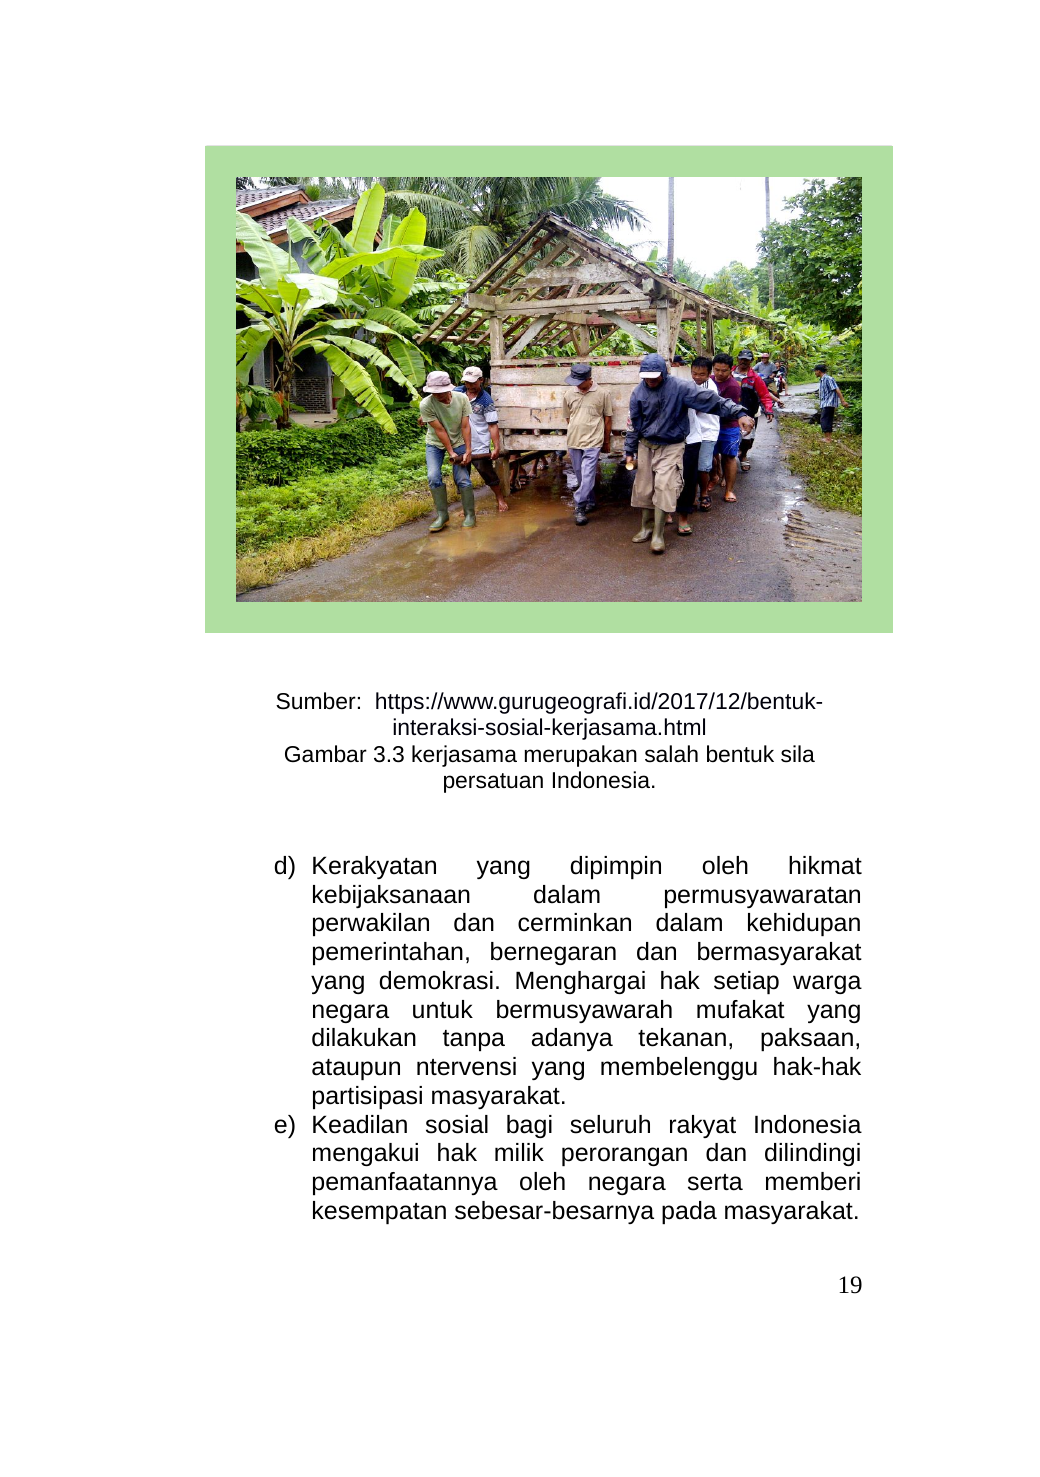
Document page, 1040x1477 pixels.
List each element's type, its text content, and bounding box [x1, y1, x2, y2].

text Gambar 3.3 kerjasama merupakan salah bentuk sila persatuan Indonesia. [236, 741, 862, 793]
list Keadilan sosial bagi seluruh rakyat Indonesia mengakui hak milik perorangan dan dilindingi pemanfaatannya oleh negara serta memberi kesempatan sebesar-besarnya pada masyarakat. [274, 1110, 862, 1225]
text Sumber: https://www.gurugeografi.id/2017/12/bentuk-interaksi-sosial-kerjasama.html [236, 688, 862, 741]
list Kerakyatan yang dipimpin oleh hikmat kebijaksanaan dalam permusyawaratan perwakilan dan cerminkan dalam kehidupan pemerintahan, bernegaran dan bermasyarakat yang demokrasi. Menghargai hak setiap warga negara untuk bermusyawarah mufakat yang dilakukan tanpa adanya tekanan, paksaan, ataupun ntervensi yang membelenggu hak-hak partisipasi masyarakat. [274, 851, 862, 1110]
picture [236, 177, 862, 602]
